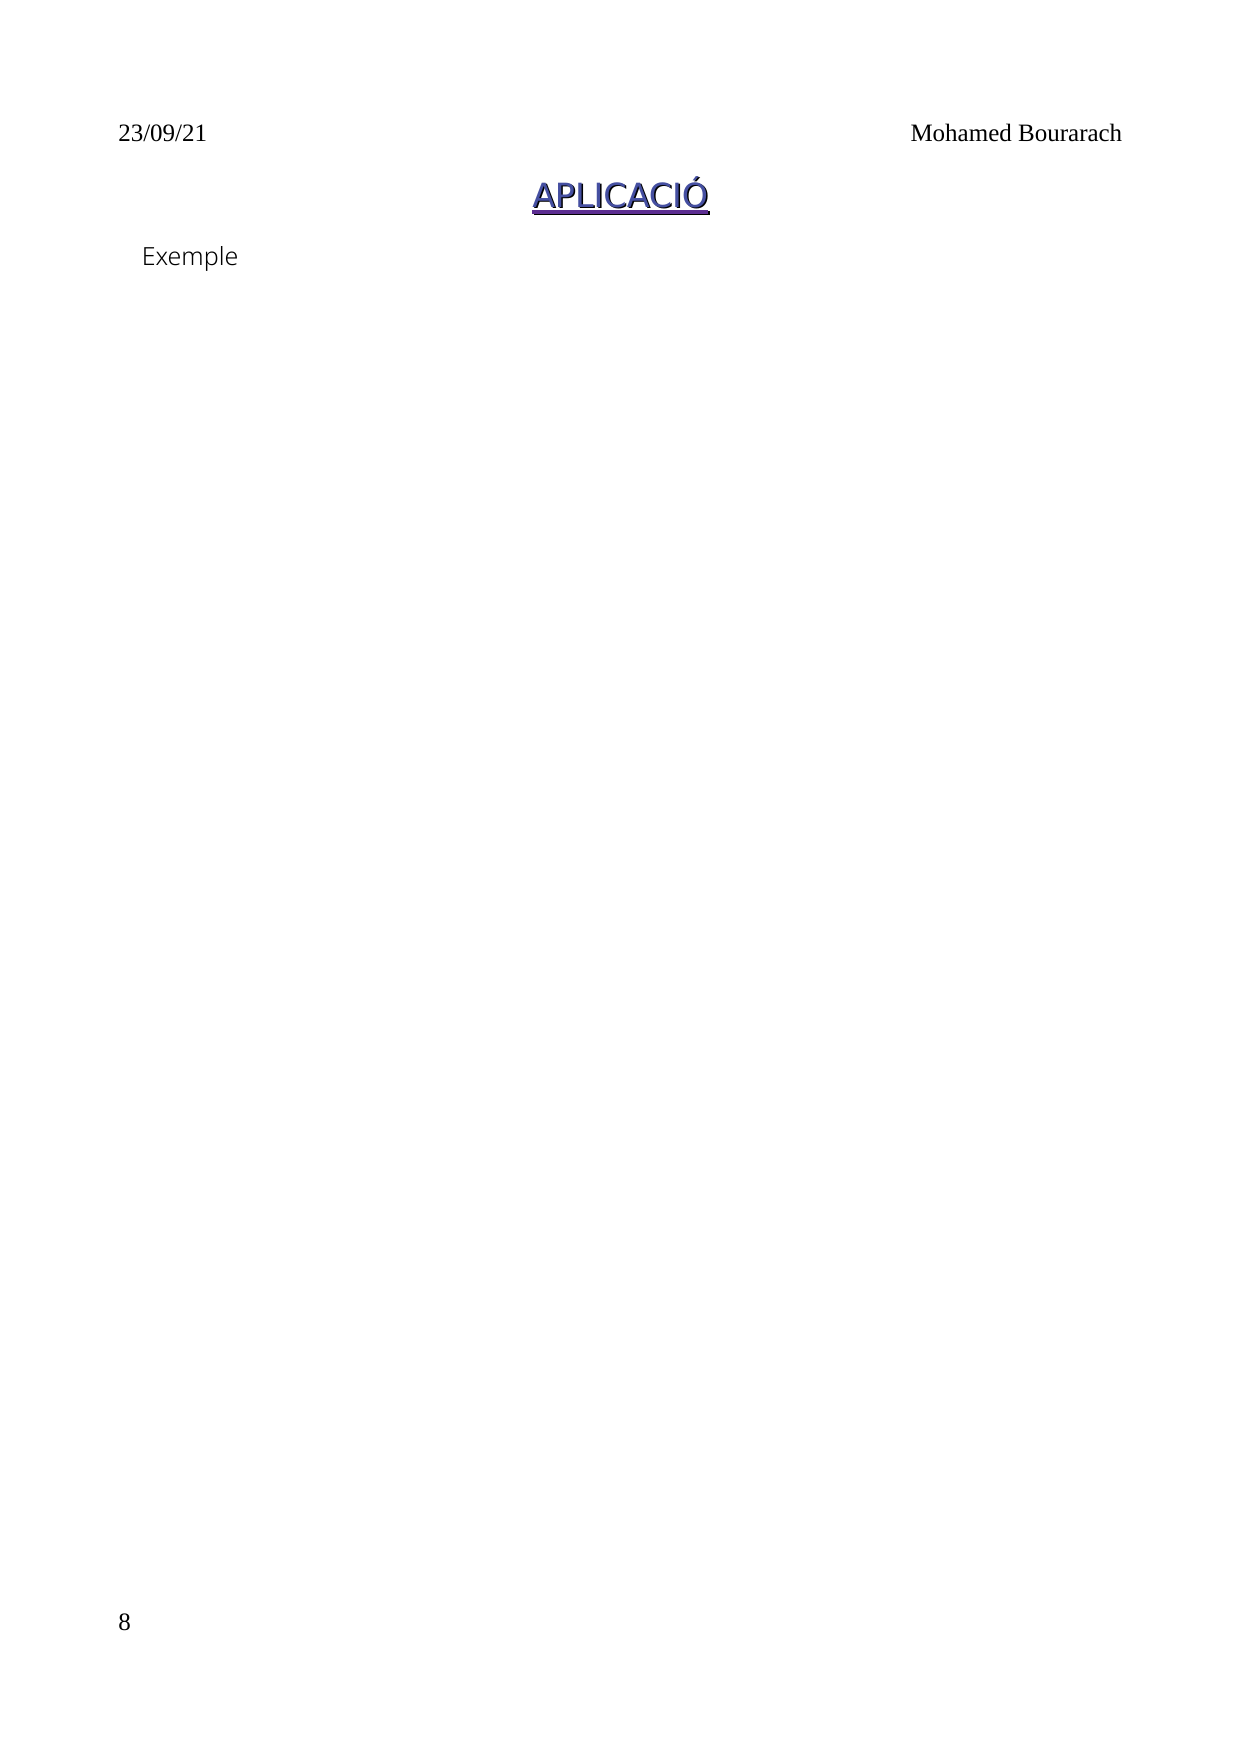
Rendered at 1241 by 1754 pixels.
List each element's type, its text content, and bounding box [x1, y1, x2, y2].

subtitle Aplicació [118, 176, 1122, 215]
text Exemple [112, 239, 1122, 273]
